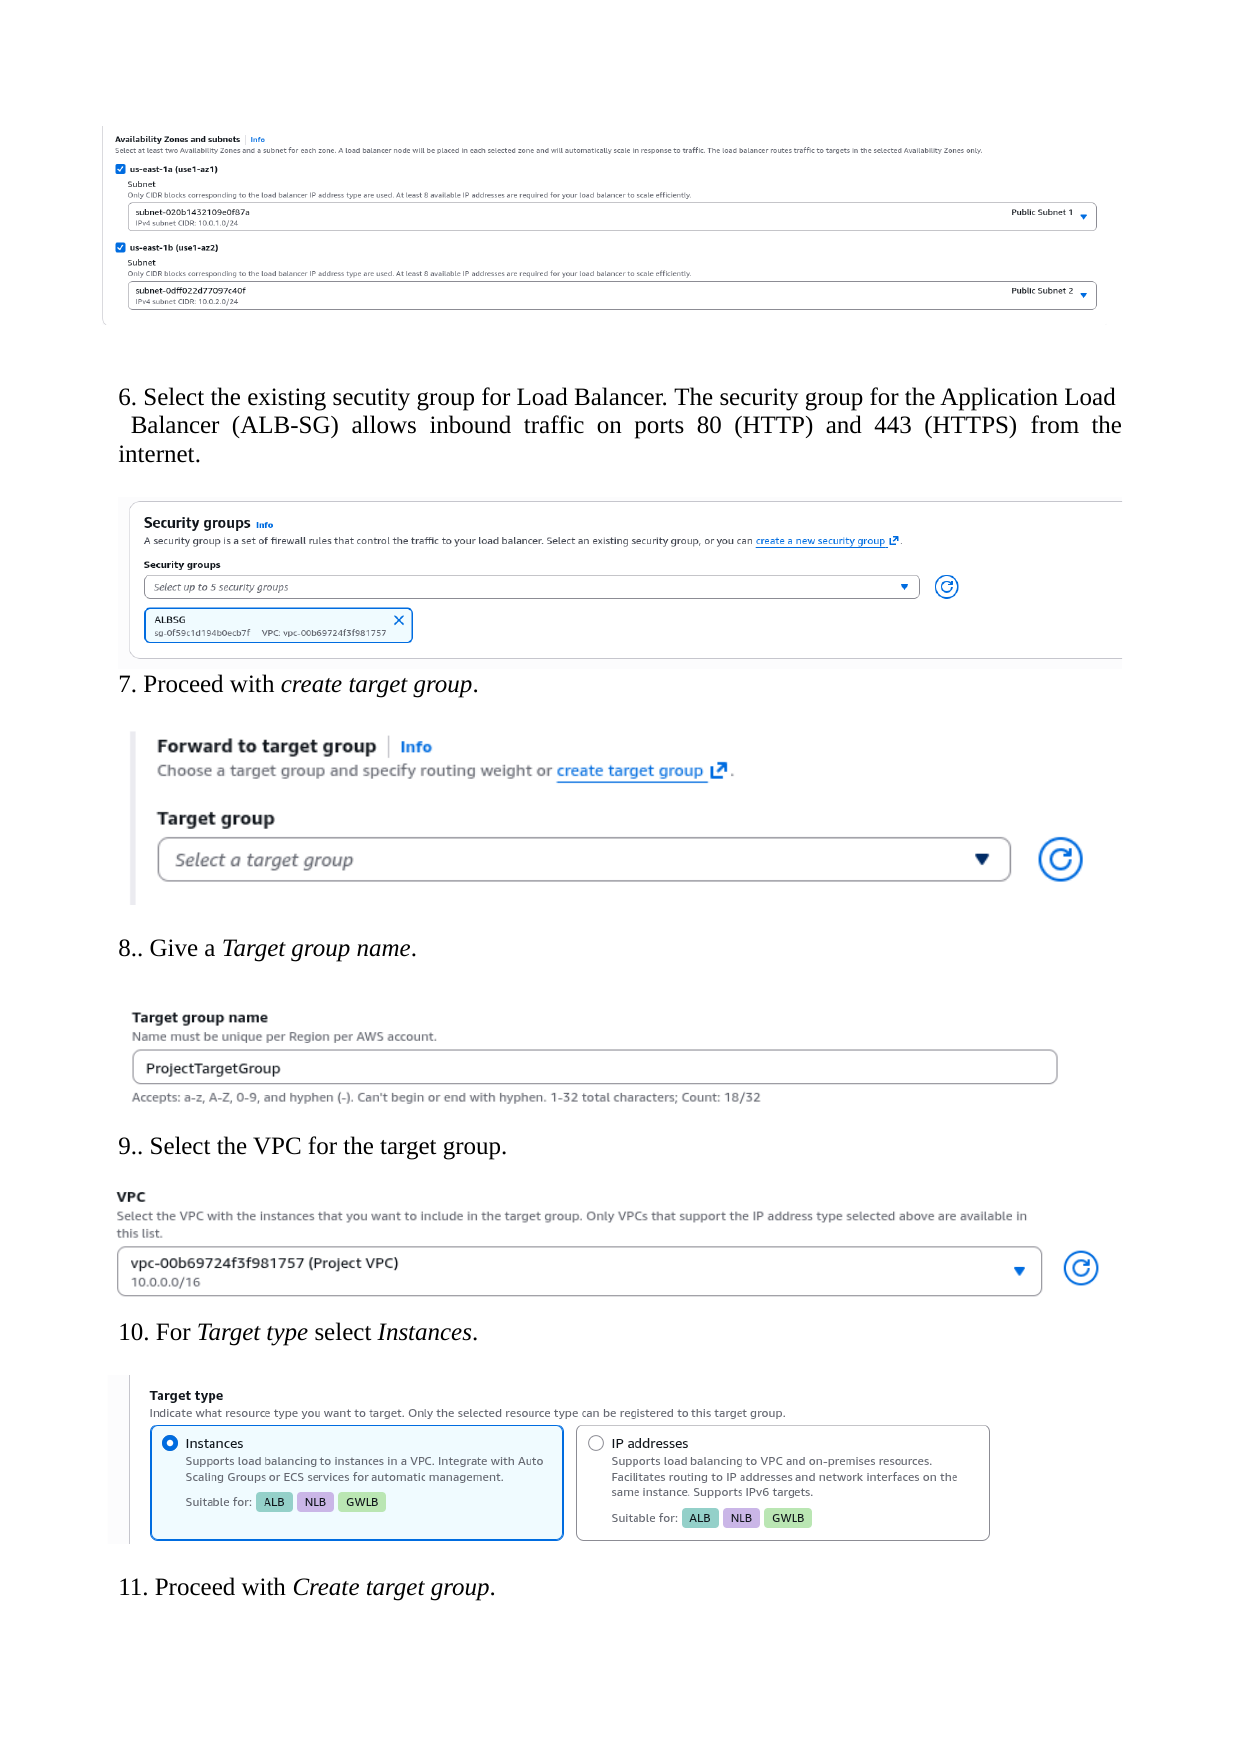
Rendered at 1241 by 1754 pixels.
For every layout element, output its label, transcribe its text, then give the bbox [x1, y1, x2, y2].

picture [102, 1178, 1106, 1318]
picture [102, 126, 1107, 325]
text 9.. Select the VPC for the target group. [118, 990, 1122, 1160]
text 7. Proceed with create target group. [118, 669, 1122, 698]
text Balancer (ALB-SG) allows inbound traffic on ports 80 (HTTP) and 443 (HTTPS) from the internet. [118, 411, 1122, 468]
picture [111, 716, 1116, 905]
text 10. For Target type select Instances. [118, 1160, 1122, 1346]
text 6. Select the existing secutity group for Load Balancer. The security group for the Application Load [118, 382, 1122, 411]
text 8.. Give a Target group name. [118, 933, 1122, 962]
picture [118, 497, 1123, 669]
picture [107, 1375, 1112, 1544]
picture [126, 992, 1130, 1132]
text 11. Proceed with Create target group. [118, 1572, 1122, 1601]
